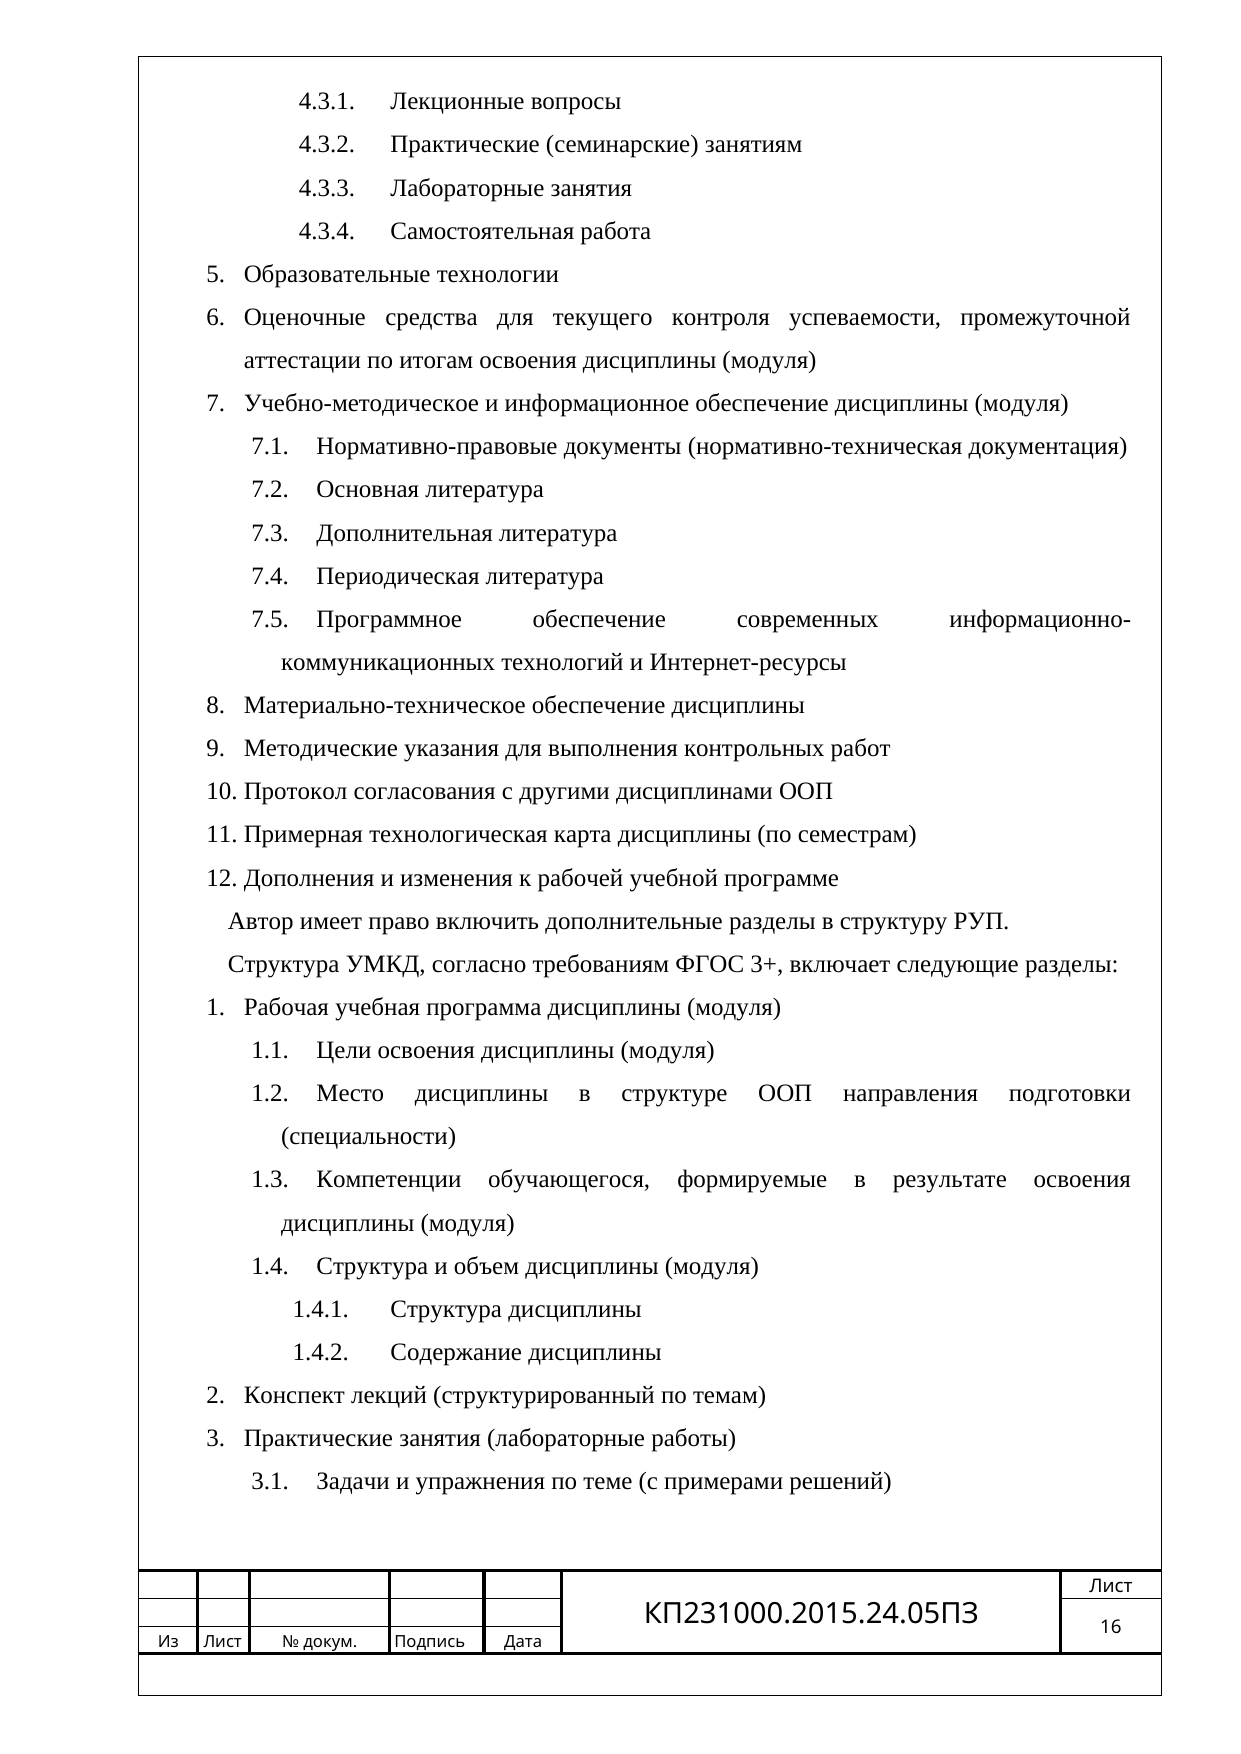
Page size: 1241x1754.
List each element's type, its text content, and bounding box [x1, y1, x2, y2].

list Задачи и упражнения по теме (с примерами решений) [251, 1466, 1132, 1495]
text Автор имеет право включить дополнительные разделы в структуру РУП. [168, 906, 1132, 934]
list Конспект лекций (структурированный по темам) [206, 1380, 1132, 1409]
list Самостоятельная работа [298, 216, 1132, 244]
list Материально-техническое обеспечение дисциплины [206, 690, 1132, 719]
list Программное обеспечение современных информационно-коммуникационных технологий и Интернет-ресурсы [251, 604, 1132, 676]
list Периодическая литература [251, 561, 1132, 589]
text Структура УМКД, согласно требованиям ФГОС 3+, включает следующие разделы: [168, 949, 1132, 978]
list Оценочные средства для текущего контроля успеваемости, промежуточной аттестации по итогам освоения дисциплины (модуля) [206, 302, 1132, 374]
list Практические (семинарские) занятиям [298, 129, 1132, 158]
list Учебно-методическое и информационное обеспечение дисциплины (модуля) [206, 388, 1132, 417]
list Цели освоения дисциплины (модуля) [251, 1035, 1132, 1064]
list Компетенции обучающегося, формируемые в результате освоения дисциплины (модуля) [251, 1164, 1132, 1236]
list Рабочая учебная программа дисциплины (модуля) [206, 992, 1132, 1021]
list Содержание дисциплины [292, 1337, 1132, 1366]
list Образовательные технологии [206, 259, 1132, 288]
list Методические указания для выполнения контрольных работ [206, 733, 1132, 762]
list Лекционные вопросы [298, 86, 1132, 115]
list Лабораторные занятия [298, 173, 1132, 201]
list Дополнительная литература [251, 518, 1132, 546]
list Практические занятия (лабораторные работы) [206, 1423, 1132, 1452]
list Место дисциплины в структуре ООП направления подготовки (специальности) [251, 1078, 1132, 1150]
list Протокол согласования с другими дисциплинами ООП [206, 776, 1132, 805]
list Примерная технологическая карта дисциплины (по семестрам) [206, 819, 1132, 848]
list Дополнения и изменения к рабочей учебной программе [206, 863, 1132, 891]
list Основная литература [251, 474, 1132, 503]
list Нормативно-правовые документы (нормативно-техническая документация) [251, 431, 1132, 460]
list Структура и объем дисциплины (модуля) [251, 1251, 1132, 1279]
list Структура дисциплины [292, 1294, 1132, 1323]
